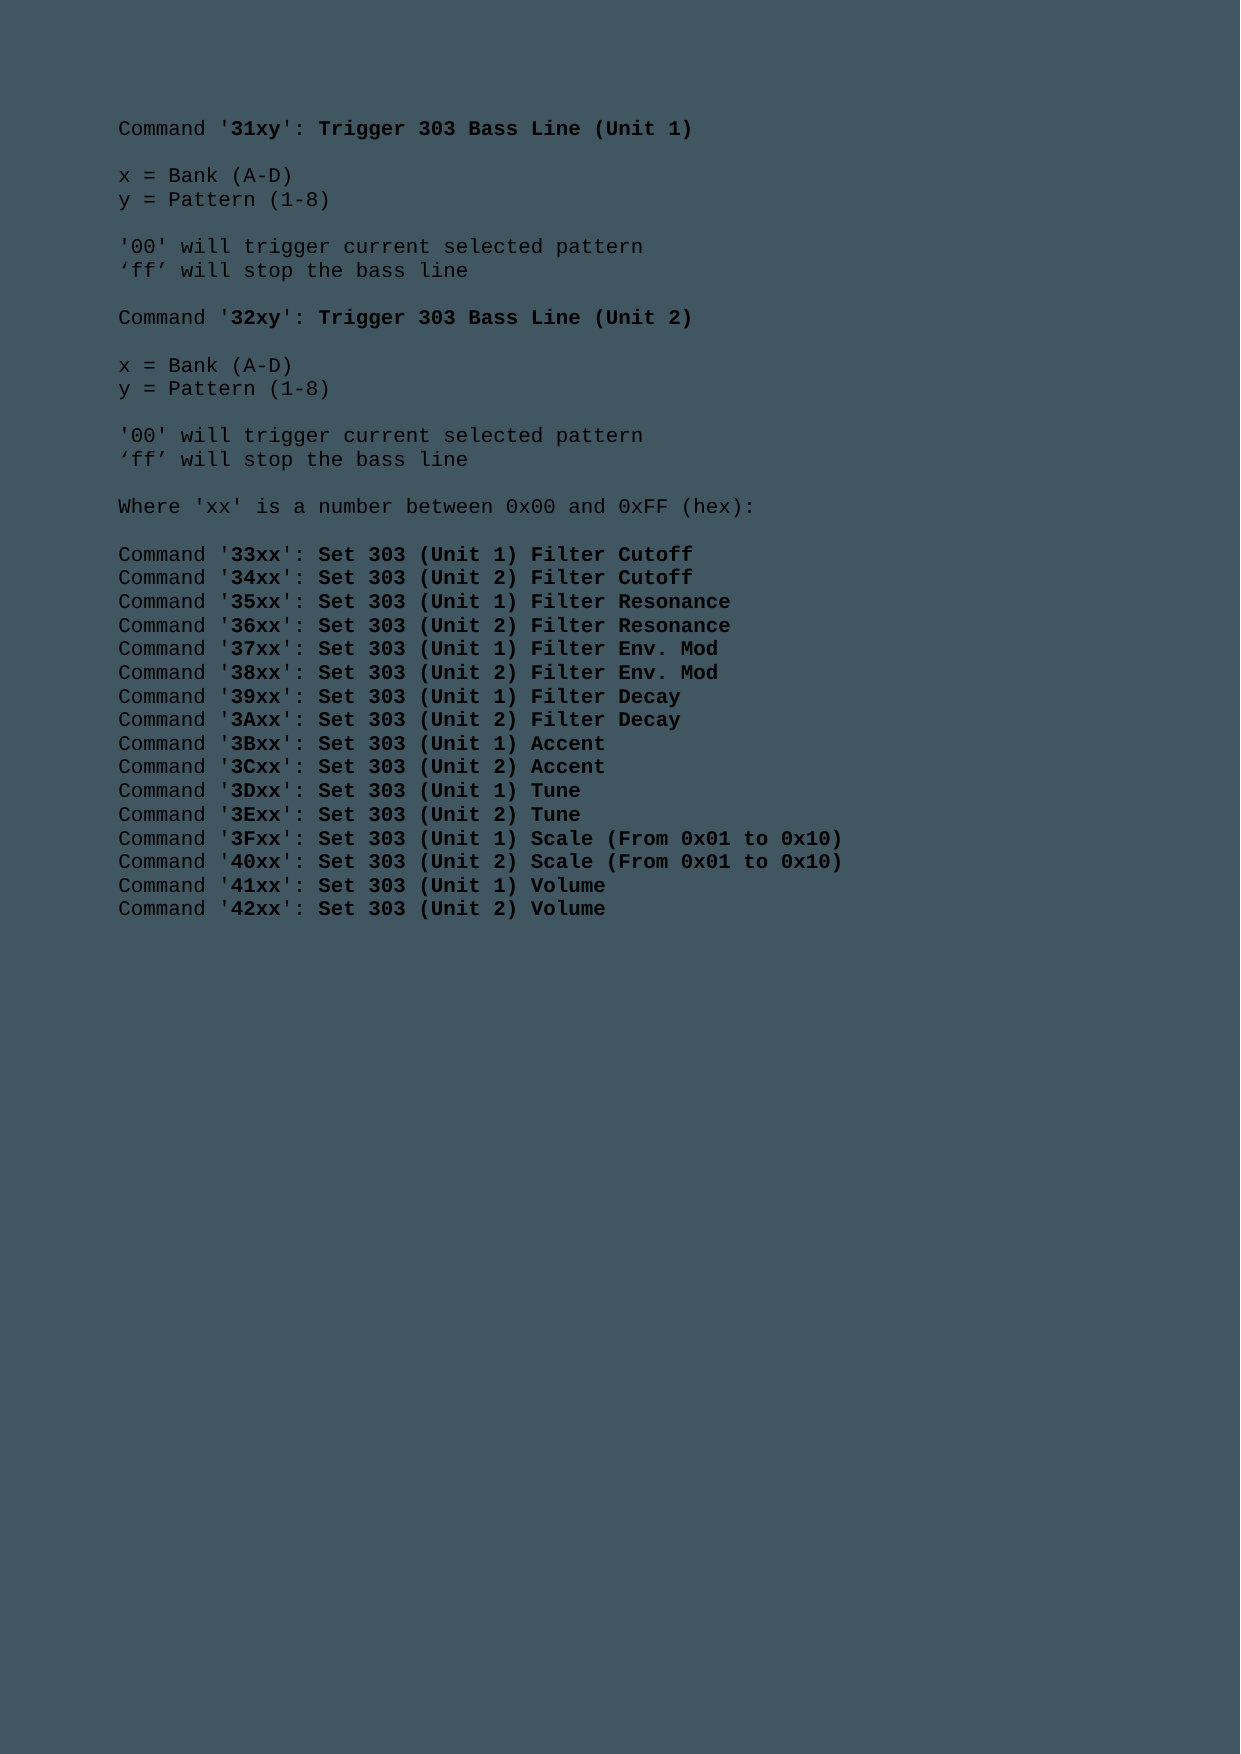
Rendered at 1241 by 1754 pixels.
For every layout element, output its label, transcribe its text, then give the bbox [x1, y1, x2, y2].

text Command '3Fxx': Set 303 (Unit 1) Scale (From 0x01 to 0x10) [118, 827, 1122, 851]
text Command '31xy': Trigger 303 Bass Line (Unit 1) [118, 118, 1122, 142]
text x = Bank (A-D) [118, 165, 1122, 189]
text Command '37xx': Set 303 (Unit 1) Filter Env. Mod [118, 638, 1122, 662]
text Command '3Dxx': Set 303 (Unit 1) Tune [118, 780, 1122, 804]
text Command '3Bxx': Set 303 (Unit 1) Accent [118, 733, 1122, 757]
text Command '40xx': Set 303 (Unit 2) Scale (From 0x01 to 0x10) [118, 851, 1122, 875]
text Command '41xx': Set 303 (Unit 1) Volume [118, 875, 1122, 898]
text Command '3Exx': Set 303 (Unit 2) Tune [118, 804, 1122, 827]
text Command '35xx': Set 303 (Unit 1) Filter Resonance [118, 591, 1122, 615]
text Command '36xx': Set 303 (Unit 2) Filter Resonance [118, 615, 1122, 638]
text y = Pattern (1-8) [118, 378, 1122, 402]
text Command '3Cxx': Set 303 (Unit 2) Accent [118, 757, 1122, 780]
text '00' will trigger current selected pattern [118, 236, 1122, 260]
text Command '42xx': Set 303 (Unit 2) Volume [118, 898, 1122, 922]
text Where 'xx' is a number between 0x00 and 0xFF (hex): [118, 496, 1122, 520]
text Command '34xx': Set 303 (Unit 2) Filter Cutoff [118, 567, 1122, 591]
text Command '3Axx': Set 303 (Unit 2) Filter Decay [118, 709, 1122, 733]
text ‘ff’ will stop the bass line [118, 449, 1122, 473]
text Command '39xx': Set 303 (Unit 1) Filter Decay [118, 686, 1122, 709]
text Command '38xx': Set 303 (Unit 2) Filter Env. Mod [118, 662, 1122, 686]
text x = Bank (A-D) [118, 354, 1122, 378]
text Command '33xx': Set 303 (Unit 1) Filter Cutoff [118, 544, 1122, 567]
text '00' will trigger current selected pattern [118, 426, 1122, 449]
text y = Pattern (1-8) [118, 189, 1122, 213]
text ‘ff’ will stop the bass line [118, 260, 1122, 284]
text Command '32xy': Trigger 303 Bass Line (Unit 2) [118, 307, 1122, 331]
